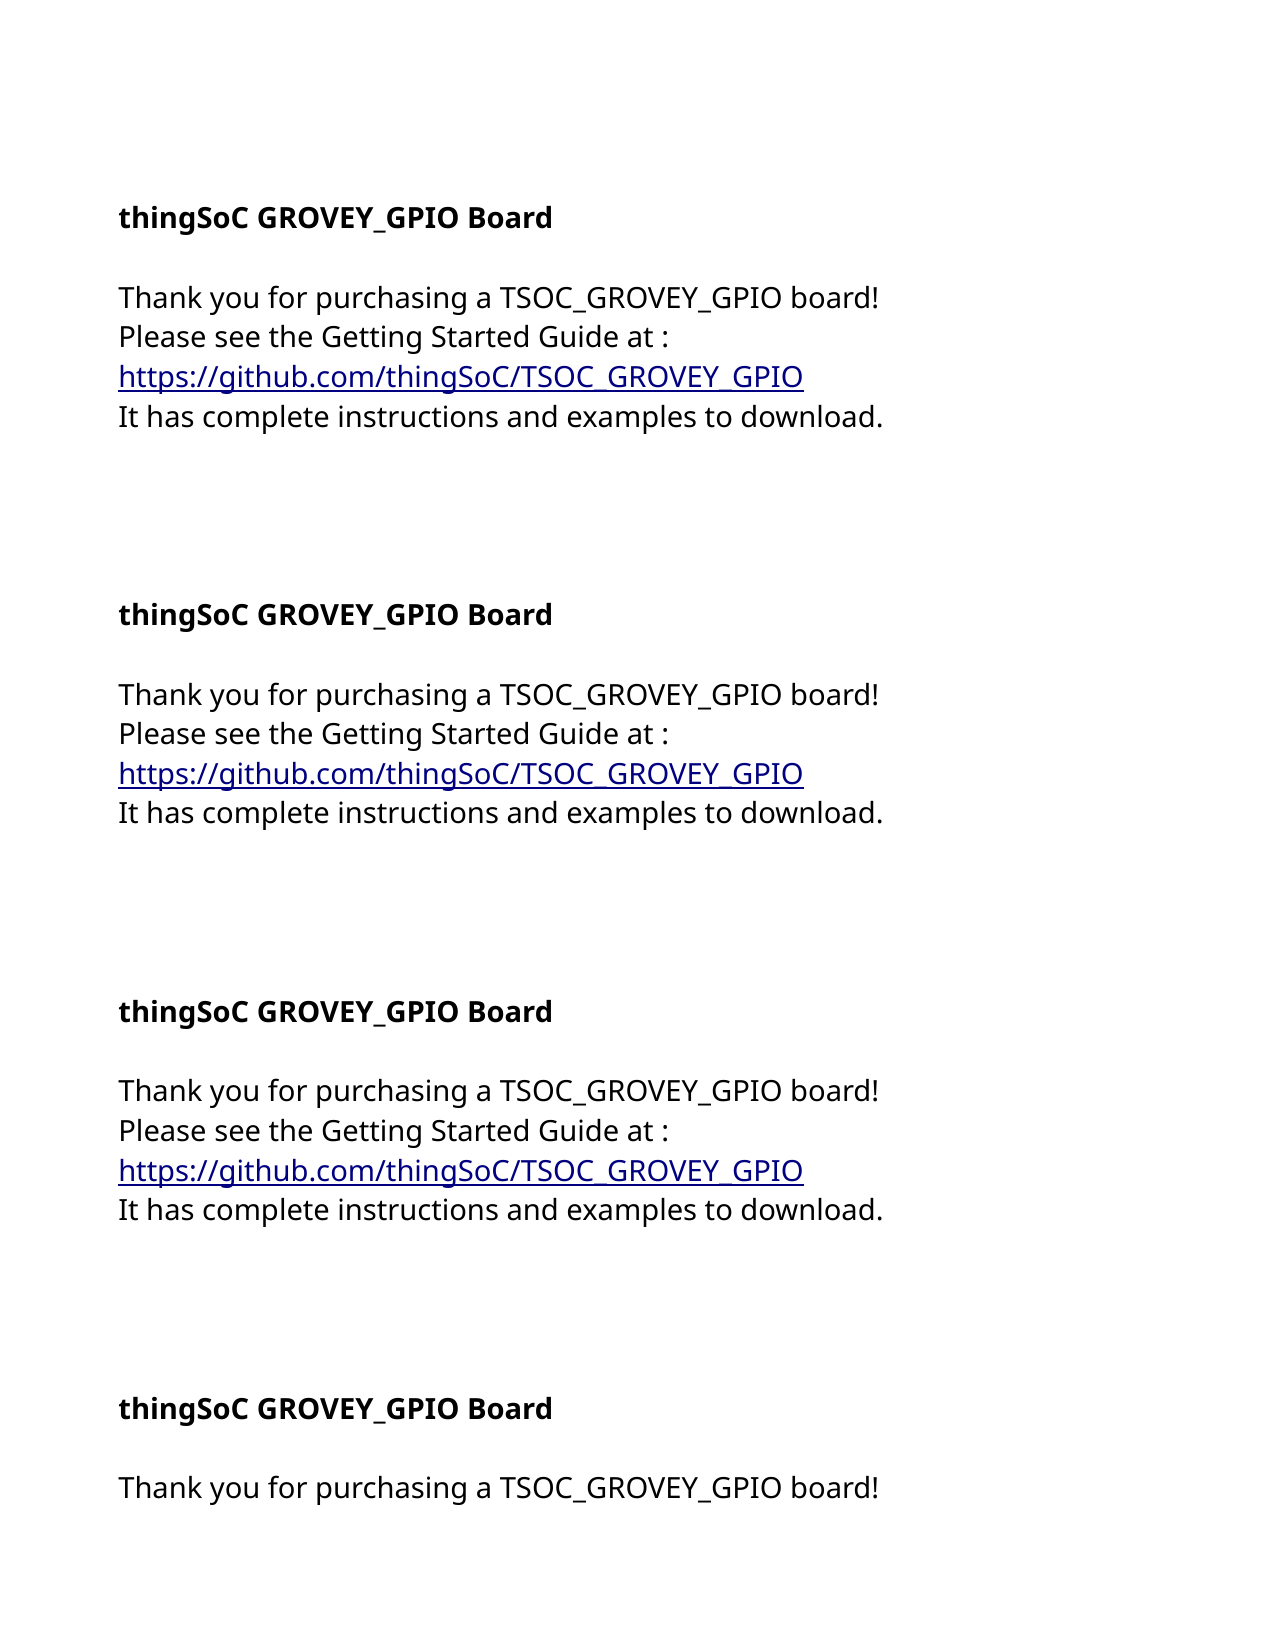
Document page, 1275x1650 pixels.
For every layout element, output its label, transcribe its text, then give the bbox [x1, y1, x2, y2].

text thingSoC GROVEY_GPIO Board Thank you for purchasing a TSOC_GROVEY_GPIO board! [118, 1388, 1157, 1507]
text thingSoC GROVEY_GPIO Board Thank you for purchasing a TSOC_GROVEY_GPIO board! Please see the Getting Started Guide at : https://github.com/thingSoC/TSOC_GROVEY_GPIO It has complete instructions and examples to download. [118, 991, 1157, 1229]
text thingSoC GROVEY_GPIO Board Thank you for purchasing a TSOC_GROVEY_GPIO board! Please see the Getting Started Guide at : https://github.com/thingSoC/TSOC_GROVEY_GPIO It has complete instructions and examples to download. [118, 197, 1157, 475]
text thingSoC GROVEY_GPIO Board Thank you for purchasing a TSOC_GROVEY_GPIO board! Please see the Getting Started Guide at : https://github.com/thingSoC/TSOC_GROVEY_GPIO It has complete instructions and examples to download. [118, 594, 1157, 832]
